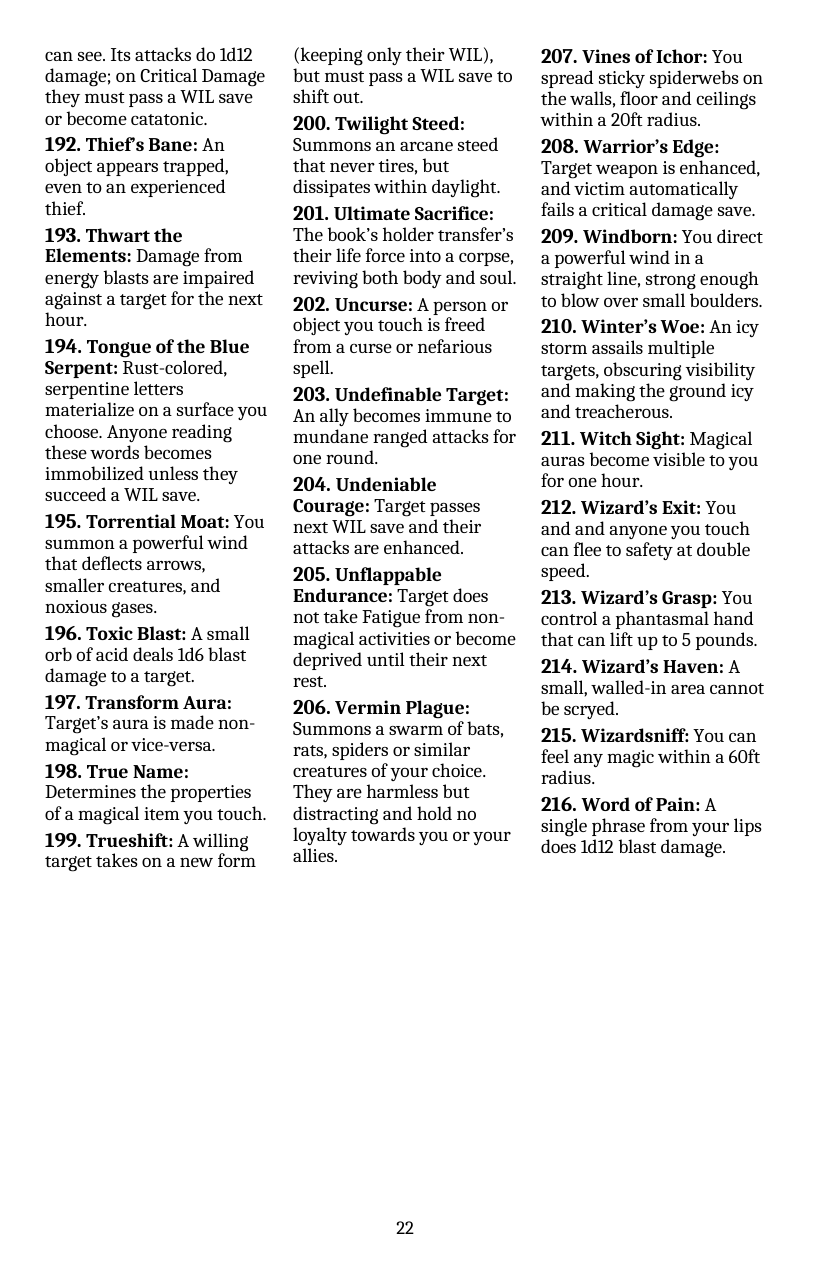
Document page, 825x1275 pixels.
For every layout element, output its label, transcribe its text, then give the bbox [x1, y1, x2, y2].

list Vermin Plague: Summons a swarm of bats, rats, spiders or similar creatures of your choice. They are harmless but distracting and hold no loyalty towards you or your allies. [293, 696, 517, 868]
list Transform Aura: Target’s aura is made non-magical or vice-versa. [45, 691, 269, 756]
list Warrior’s Edge: Target weapon is enhanced, and victim automatically fails a critical damage save. [541, 135, 765, 222]
list Undefinable Target: An ally becomes immune to mundane ranged attacks for one round. [293, 383, 517, 469]
list Winter’s Woe: An icy storm assails multiple targets, obscuring visibility and making the ground icy and treacherous. [541, 316, 765, 423]
list Witch Sight: Magical auras become visible to you for one hour. [541, 427, 765, 492]
list Tongue of the Blue Serpent: Rust-colored, serpentine letters materialize on a surface you choose. Anyone reading these words becomes immobilized unless they succeed a WIL save. [45, 335, 269, 507]
list Wizard’s Exit: You and and anyone you touch can flee to safety at double speed. [541, 496, 765, 582]
list Vines of Ichor: You spread sticky spiderwebs on the walls, floor and ceilings within a 20ft radius. [541, 45, 765, 131]
list True Name: Determines the properties of a magical item you touch. [45, 760, 269, 825]
list Wizardsniff: You can feel any magic within a 60ft radius. [541, 724, 765, 789]
list Wizard’s Grasp: You control a phantasmal hand that can lift up to 5 pounds. [541, 586, 765, 651]
list (keeping only their WIL), but must pass a WIL save to shift out. [293, 45, 517, 109]
list Uncurse: A person or object you touch is freed from a curse or nefarious spell. [293, 293, 517, 379]
list Toxic Blast: A small orb of acid deals 1d6 blast damage to a target. [45, 622, 269, 687]
list can see. Its attacks do 1d12 damage; on Critical Damage they must pass a WIL save or become catatonic. [45, 45, 269, 130]
list Torrential Moat: You summon a powerful wind that deflects arrows, smaller creatures, and noxious gases. [45, 511, 269, 618]
list Unflappable Endurance: Target does not take Fatigue from non-magical activities or become deprived until their next rest. [293, 563, 517, 692]
list Undeniable Courage: Target passes next WIL save and their attacks are enhanced. [293, 473, 517, 560]
list Wizard’s Haven: A small, walled-in area cannot be scryed. [541, 655, 765, 720]
list Windborn: You direct a powerful wind in a straight line, strong enough to blow over small boulders. [541, 225, 765, 312]
list Trueshift: A willing target takes on a new form [45, 829, 269, 873]
list Word of Pain: A single phrase from your lips does 1d12 blast damage. [541, 793, 765, 858]
list Thief’s Bane: An object appears trapped, even to an experienced thief. [45, 134, 269, 220]
list Thwart the Elements: Damage from energy blasts are impaired against a target for the next hour. [45, 224, 269, 332]
list Ultimate Sacrifice: The book’s holder transfer’s their life force into a corpse, reviving both body and soul. [293, 203, 517, 289]
list Twilight Steed: Summons an arcane steed that never tires, but dissipates within daylight. [293, 112, 517, 199]
